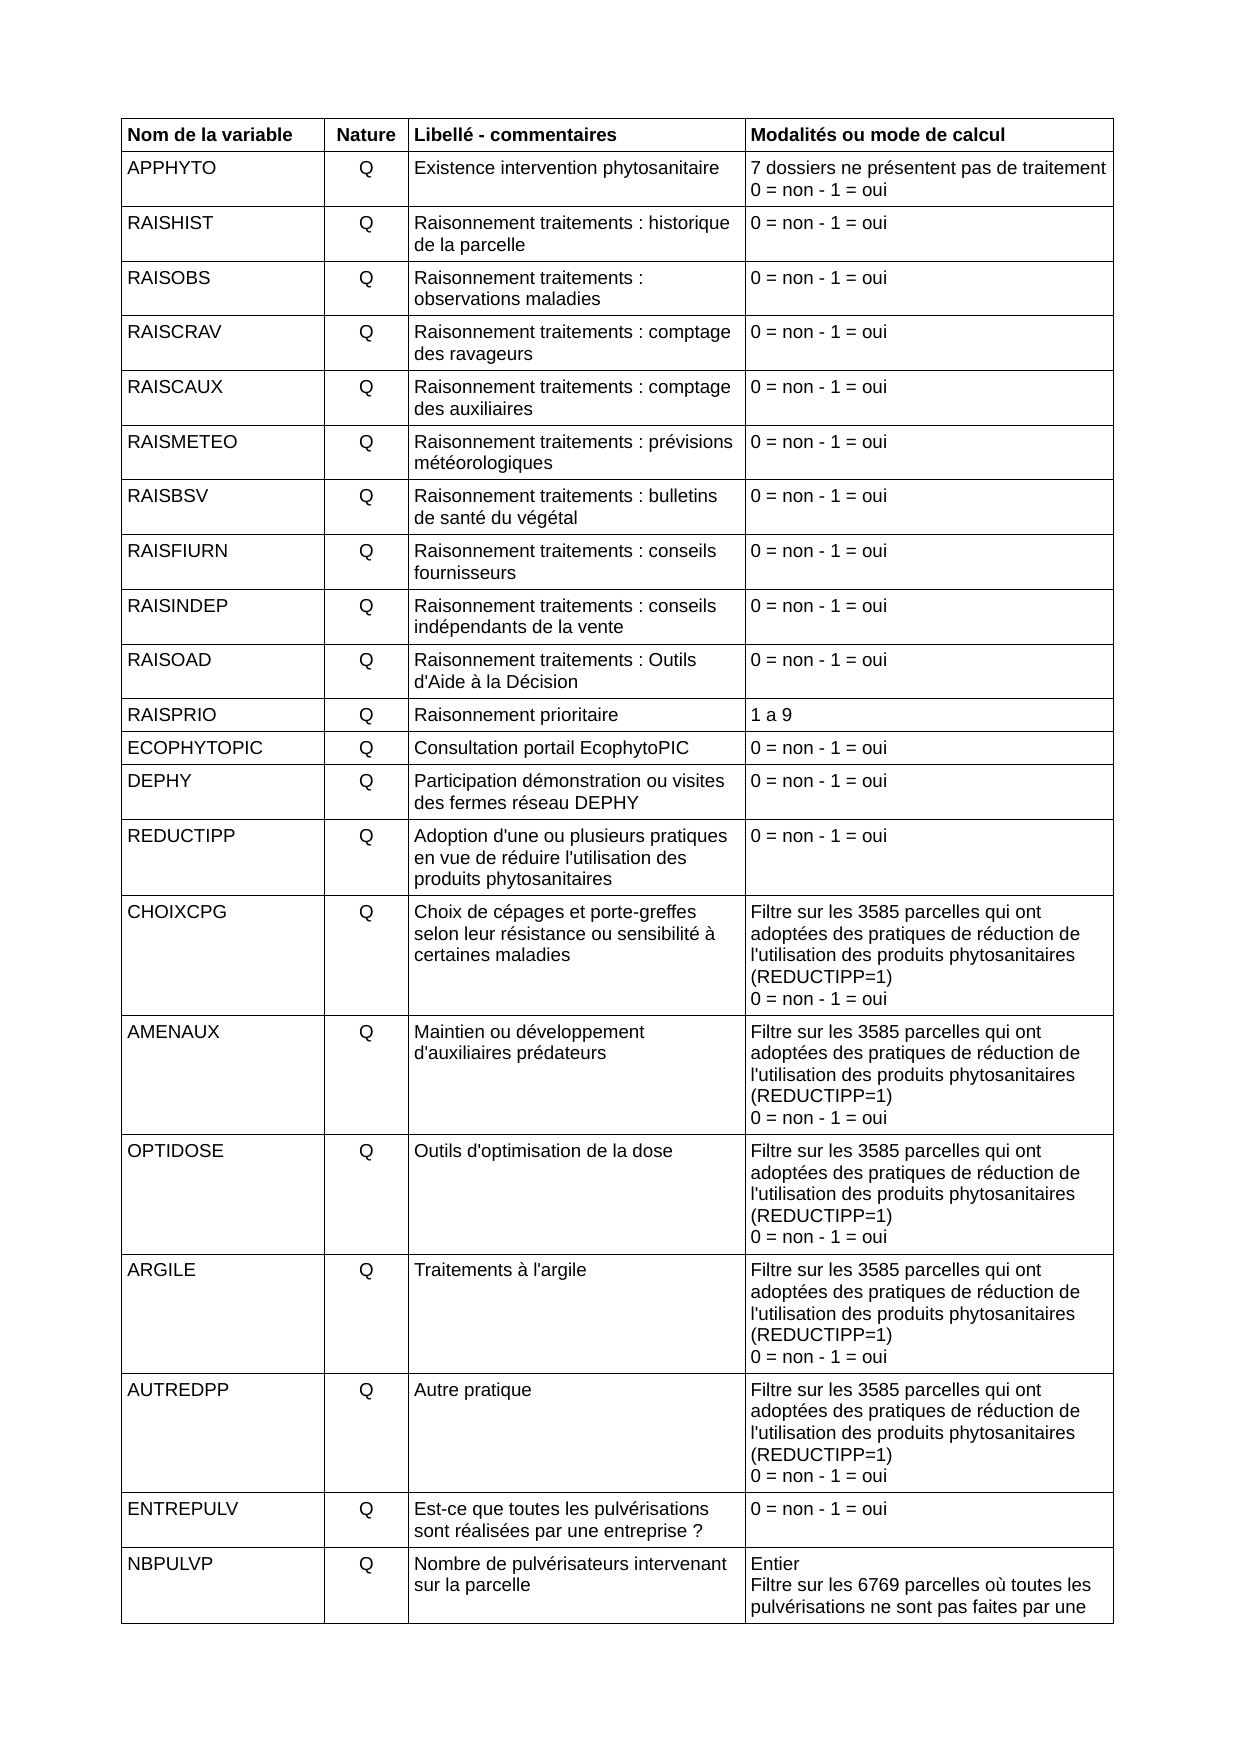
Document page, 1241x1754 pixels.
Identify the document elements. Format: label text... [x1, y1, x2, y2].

table_cell Q [325, 480, 408, 534]
table_cell Q [325, 316, 408, 370]
table_cell ECOPHYTOPIC [122, 732, 324, 764]
table_cell 0 = non - 1 = oui [746, 426, 1113, 479]
table_cell 0 = non - 1 = oui [746, 262, 1113, 315]
table_cell 1 a 9 [746, 699, 1113, 731]
table_cell Q [325, 207, 408, 261]
table_cell Autre pratique [409, 1374, 745, 1492]
table_cell 0 = non - 1 = oui [746, 820, 1113, 895]
table_cell 0 = non - 1 = oui [746, 765, 1113, 819]
table_cell RAISCRAV [122, 316, 324, 370]
table_cell RAISPRIO [122, 699, 324, 731]
table_cell Q [325, 535, 408, 589]
table_cell Traitements à l'argile [409, 1255, 745, 1373]
table_cell RAISBSV [122, 480, 324, 534]
table_cell 7 dossiers ne présentent pas de traitement 0 = non - 1 = oui [746, 152, 1113, 206]
table_cell Est-ce que toutes les pulvérisations sont réalisées par une entreprise ? [409, 1493, 745, 1547]
table_cell Q [325, 1016, 408, 1134]
table_cell RAISCAUX [122, 371, 324, 425]
table_cell Q [325, 590, 408, 643]
table_cell Q [325, 1548, 408, 1623]
table_cell RAISINDEP [122, 590, 324, 643]
table_cell Q [325, 1255, 408, 1373]
table_cell Consultation portail EcophytoPIC [409, 732, 745, 764]
table_cell DEPHY [122, 765, 324, 819]
table_cell Q [325, 765, 408, 819]
table_header Nom de la variable [122, 119, 324, 151]
table_cell 0 = non - 1 = oui [746, 590, 1113, 643]
table_cell Q [325, 699, 408, 731]
table_cell Nombre de pulvérisateurs intervenant sur la parcelle [409, 1548, 745, 1623]
table_header Libellé - commentaires [409, 119, 745, 151]
table_cell Filtre sur les 3585 parcelles qui ont adoptées des pratiques de réduction de l'utilisation des produits phytosanitaires (REDUCTIPP=1) 0 = non - 1 = oui [746, 896, 1113, 1015]
table_cell Raisonnement traitements : Outils d'Aide à la Décision [409, 645, 745, 698]
table_cell Raisonnement traitements : comptage des auxiliaires [409, 371, 745, 425]
table_cell 0 = non - 1 = oui [746, 371, 1113, 425]
table_cell Raisonnement traitements : prévisions météorologiques [409, 426, 745, 479]
table_cell Q [325, 645, 408, 698]
table_cell Q [325, 152, 408, 206]
table_cell Adoption d'une ou plusieurs pratiques en vue de réduire l'utilisation des produits phytosanitaires [409, 820, 745, 895]
table_cell Raisonnement traitements : conseils fournisseurs [409, 535, 745, 589]
table_cell Q [325, 371, 408, 425]
table_cell 0 = non - 1 = oui [746, 1493, 1113, 1547]
table_cell REDUCTIPP [122, 820, 324, 895]
table_cell 0 = non - 1 = oui [746, 207, 1113, 261]
table_cell 0 = non - 1 = oui [746, 732, 1113, 764]
table_cell Raisonnement traitements : observations maladies [409, 262, 745, 315]
table_cell Q [325, 896, 408, 1015]
table_cell 0 = non - 1 = oui [746, 645, 1113, 698]
table_header Nature [325, 119, 408, 151]
table_cell Choix de cépages et porte-greffes selon leur résistance ou sensibilité à certaines maladies [409, 896, 745, 1015]
table_cell Raisonnement traitements : comptage des ravageurs [409, 316, 745, 370]
table_cell ENTREPULV [122, 1493, 324, 1547]
table_cell RAISMETEO [122, 426, 324, 479]
table_cell Q [325, 1374, 408, 1492]
table_cell OPTIDOSE [122, 1135, 324, 1253]
table_cell Filtre sur les 3585 parcelles qui ont adoptées des pratiques de réduction de l'utilisation des produits phytosanitaires (REDUCTIPP=1) 0 = non - 1 = oui [746, 1374, 1113, 1492]
table_cell Outils d'optimisation de la dose [409, 1135, 745, 1253]
table_cell Raisonnement prioritaire [409, 699, 745, 731]
table_cell Maintien ou développement d'auxiliaires prédateurs [409, 1016, 745, 1134]
table_cell Raisonnement traitements : conseils indépendants de la vente [409, 590, 745, 643]
table_cell Q [325, 426, 408, 479]
table_cell Q [325, 262, 408, 315]
table_cell Filtre sur les 3585 parcelles qui ont adoptées des pratiques de réduction de l'utilisation des produits phytosanitaires (REDUCTIPP=1) 0 = non - 1 = oui [746, 1135, 1113, 1253]
table_cell 0 = non - 1 = oui [746, 316, 1113, 370]
table_cell Q [325, 1135, 408, 1253]
table_cell Participation démonstration ou visites des fermes réseau DEPHY [409, 765, 745, 819]
table_cell Filtre sur les 3585 parcelles qui ont adoptées des pratiques de réduction de l'utilisation des produits phytosanitaires (REDUCTIPP=1) 0 = non - 1 = oui [746, 1016, 1113, 1134]
table_cell Raisonnement traitements : historique de la parcelle [409, 207, 745, 261]
table_cell RAISOBS [122, 262, 324, 315]
table_cell ARGILE [122, 1255, 324, 1373]
table_cell RAISFIURN [122, 535, 324, 589]
table_cell Raisonnement traitements : bulletins de santé du végétal [409, 480, 745, 534]
table_cell Q [325, 732, 408, 764]
table_cell Q [325, 1493, 408, 1547]
table_cell Entier Filtre sur les 6769 parcelles où toutes les pulvérisations ne sont pas faites par une [746, 1548, 1113, 1623]
table_cell 0 = non - 1 = oui [746, 480, 1113, 534]
table_cell Filtre sur les 3585 parcelles qui ont adoptées des pratiques de réduction de l'utilisation des produits phytosanitaires (REDUCTIPP=1) 0 = non - 1 = oui [746, 1255, 1113, 1373]
table_cell 0 = non - 1 = oui [746, 535, 1113, 589]
table_cell Q [325, 820, 408, 895]
table_cell AUTREDPP [122, 1374, 324, 1492]
table_cell RAISOAD [122, 645, 324, 698]
table_cell RAISHIST [122, 207, 324, 261]
table_cell AMENAUX [122, 1016, 324, 1134]
table_cell NBPULVP [122, 1548, 324, 1623]
table_cell Existence intervention phytosanitaire [409, 152, 745, 206]
table_cell APPHYTO [122, 152, 324, 206]
table_header Modalités ou mode de calcul [746, 119, 1113, 151]
table_cell CHOIXCPG [122, 896, 324, 1015]
